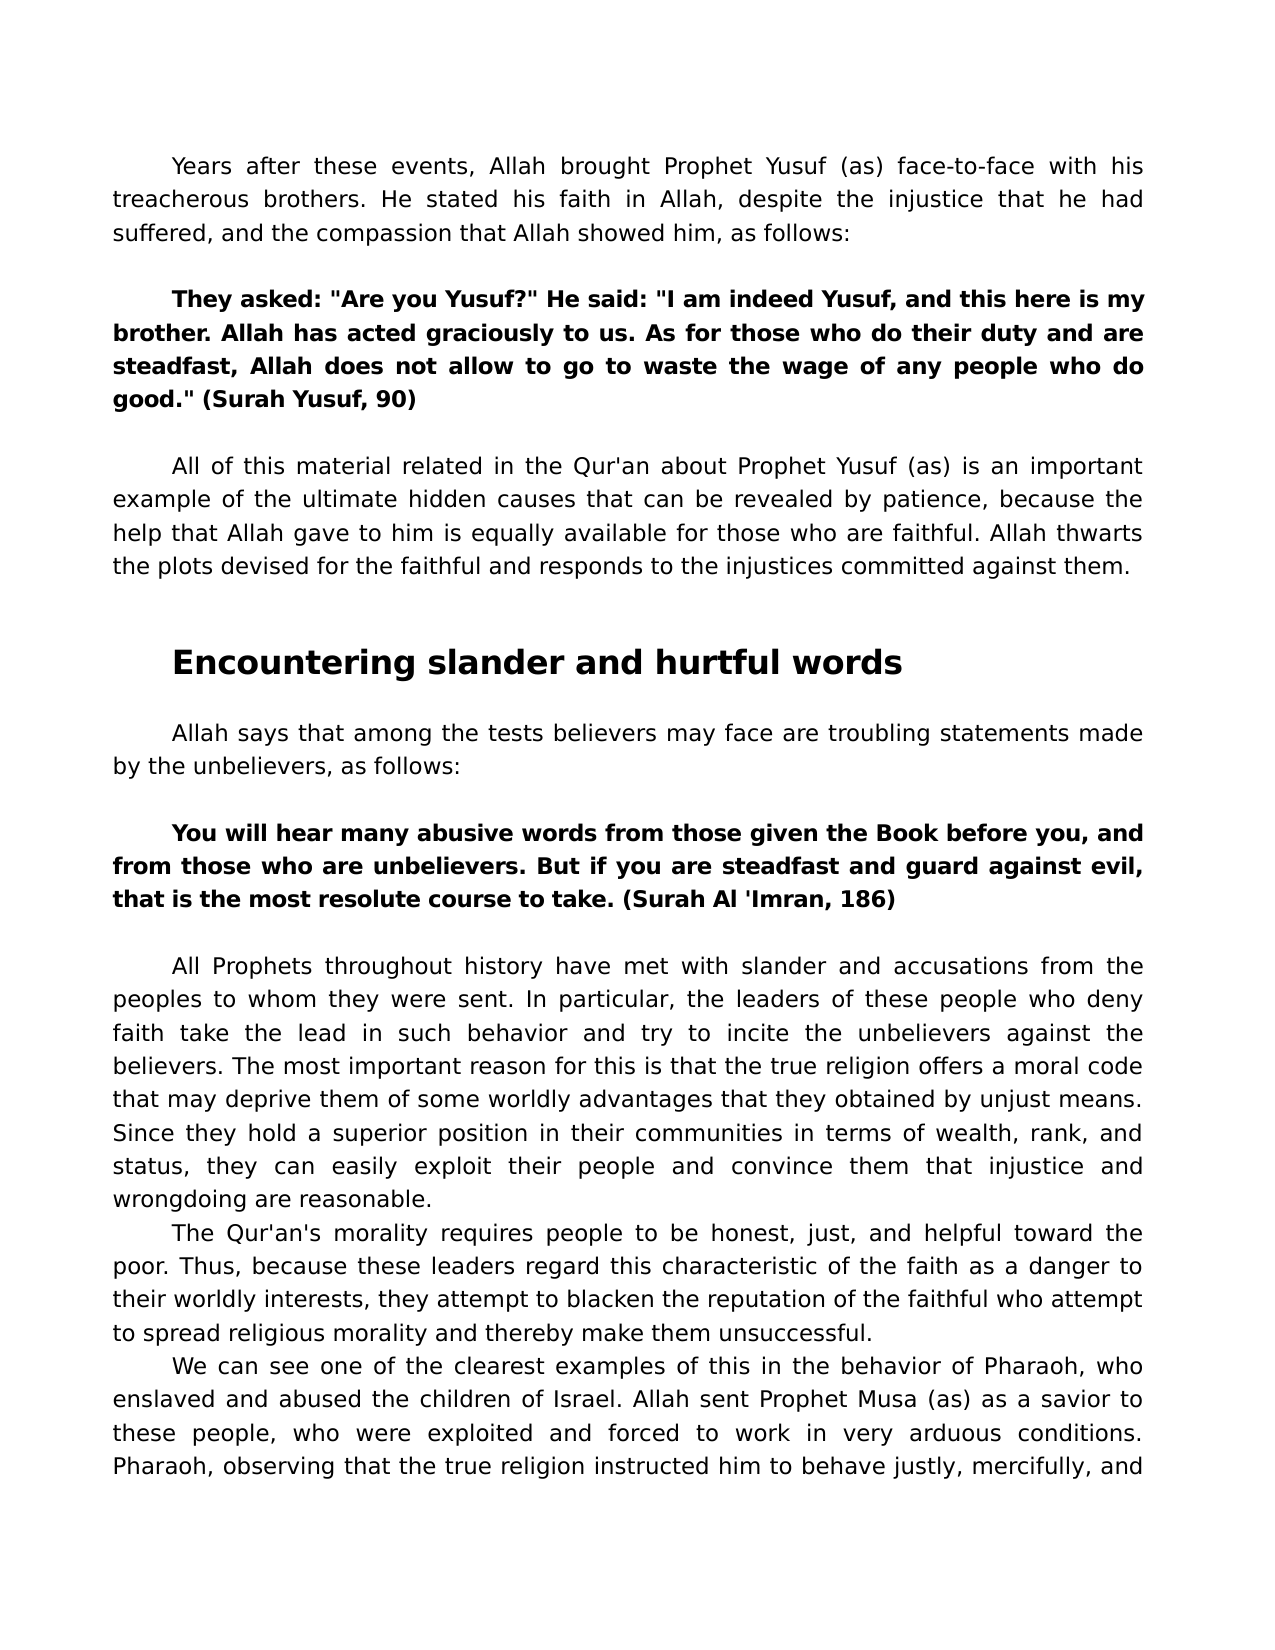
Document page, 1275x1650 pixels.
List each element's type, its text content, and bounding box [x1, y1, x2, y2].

text The Qur'an's morality requires people to be honest, just, and helpful toward the poor. Thus, because these leaders regard this characteristic of the faith as a danger to their worldly interests, they attempt to blacken the reputation of the faithful who attempt to spread religious morality and thereby make them unsuccessful. [112, 1214, 1145, 1348]
text They asked: "Are you Yusuf?" He said: "I am indeed Yusuf, and this here is my brother. Allah has acted graciously to us. As for those who do their duty and are steadfast, Allah does not allow to go to waste the wage of any people who do good." (Surah Yusuf, 90) [112, 281, 1145, 414]
text Encountering slander and hurtful words [112, 648, 1145, 681]
text You will hear many abusive words from those given the Book before you, and from those who are unbelievers. But if you are steadfast and guard against evil, that is the most resolute course to take. (Surah Al 'Imran, 186) [112, 814, 1145, 914]
text Years after these events, Allah brought Prophet Yusuf (as) face-to-face with his treacherous brothers. He stated his faith in Allah, despite the injustice that he had suffered, and the compassion that Allah showed him, as follows: [112, 148, 1145, 248]
text All Prophets throughout history have met with slander and accusations from the peoples to whom they were sent. In particular, the leaders of these people who deny faith take the lead in such behavior and try to incite the unbelievers against the believers. The most important reason for this is that the true religion offers a moral code that may deprive them of some worldly advantages that they obtained by unjust means. Since they hold a superior position in their communities in terms of wealth, rank, and status, they can easily exploit their people and convince them that injustice and wrongdoing are reasonable. [112, 948, 1145, 1214]
text Allah says that among the tests believers may face are troubling statements made by the unbelievers, as follows: [112, 714, 1145, 781]
text All of this material related in the Qur'an about Prophet Yusuf (as) is an important example of the ultimate hidden causes that can be revealed by patience, because the help that Allah gave to him is equally available for those who are faithful. Allah thwarts the plots devised for the faithful and responds to the injustices committed against them. [112, 448, 1145, 581]
text We can see one of the clearest examples of this in the behavior of Pharaoh, who enslaved and abused the children of Israel. Allah sent Prophet Musa (as) as a savior to these people, who were exploited and forced to work in very arduous conditions. Pharaoh, observing that the true religion instructed him to behave justly, mercifully, and [112, 1348, 1145, 1481]
